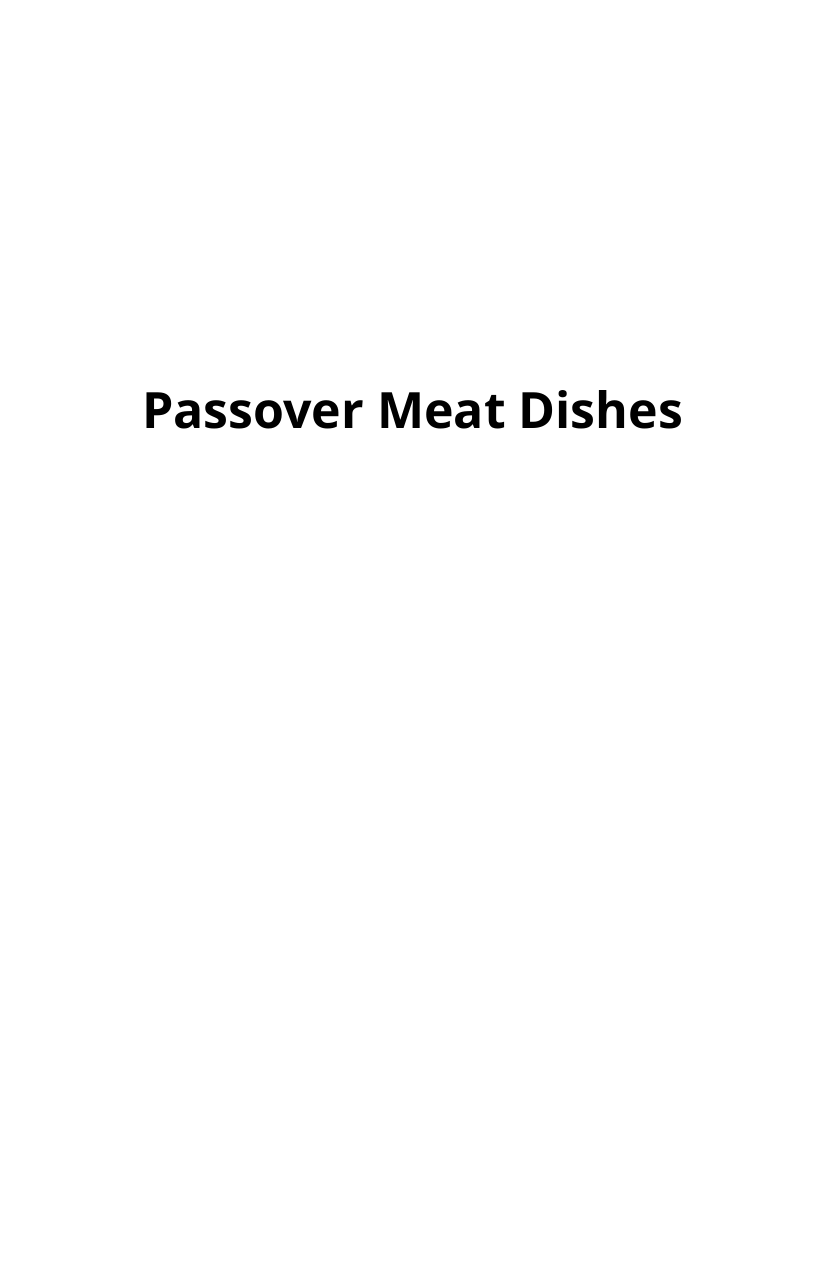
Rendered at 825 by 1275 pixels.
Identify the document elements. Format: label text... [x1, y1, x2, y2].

subtitle Passover Meat Dishes [75, 375, 750, 443]
